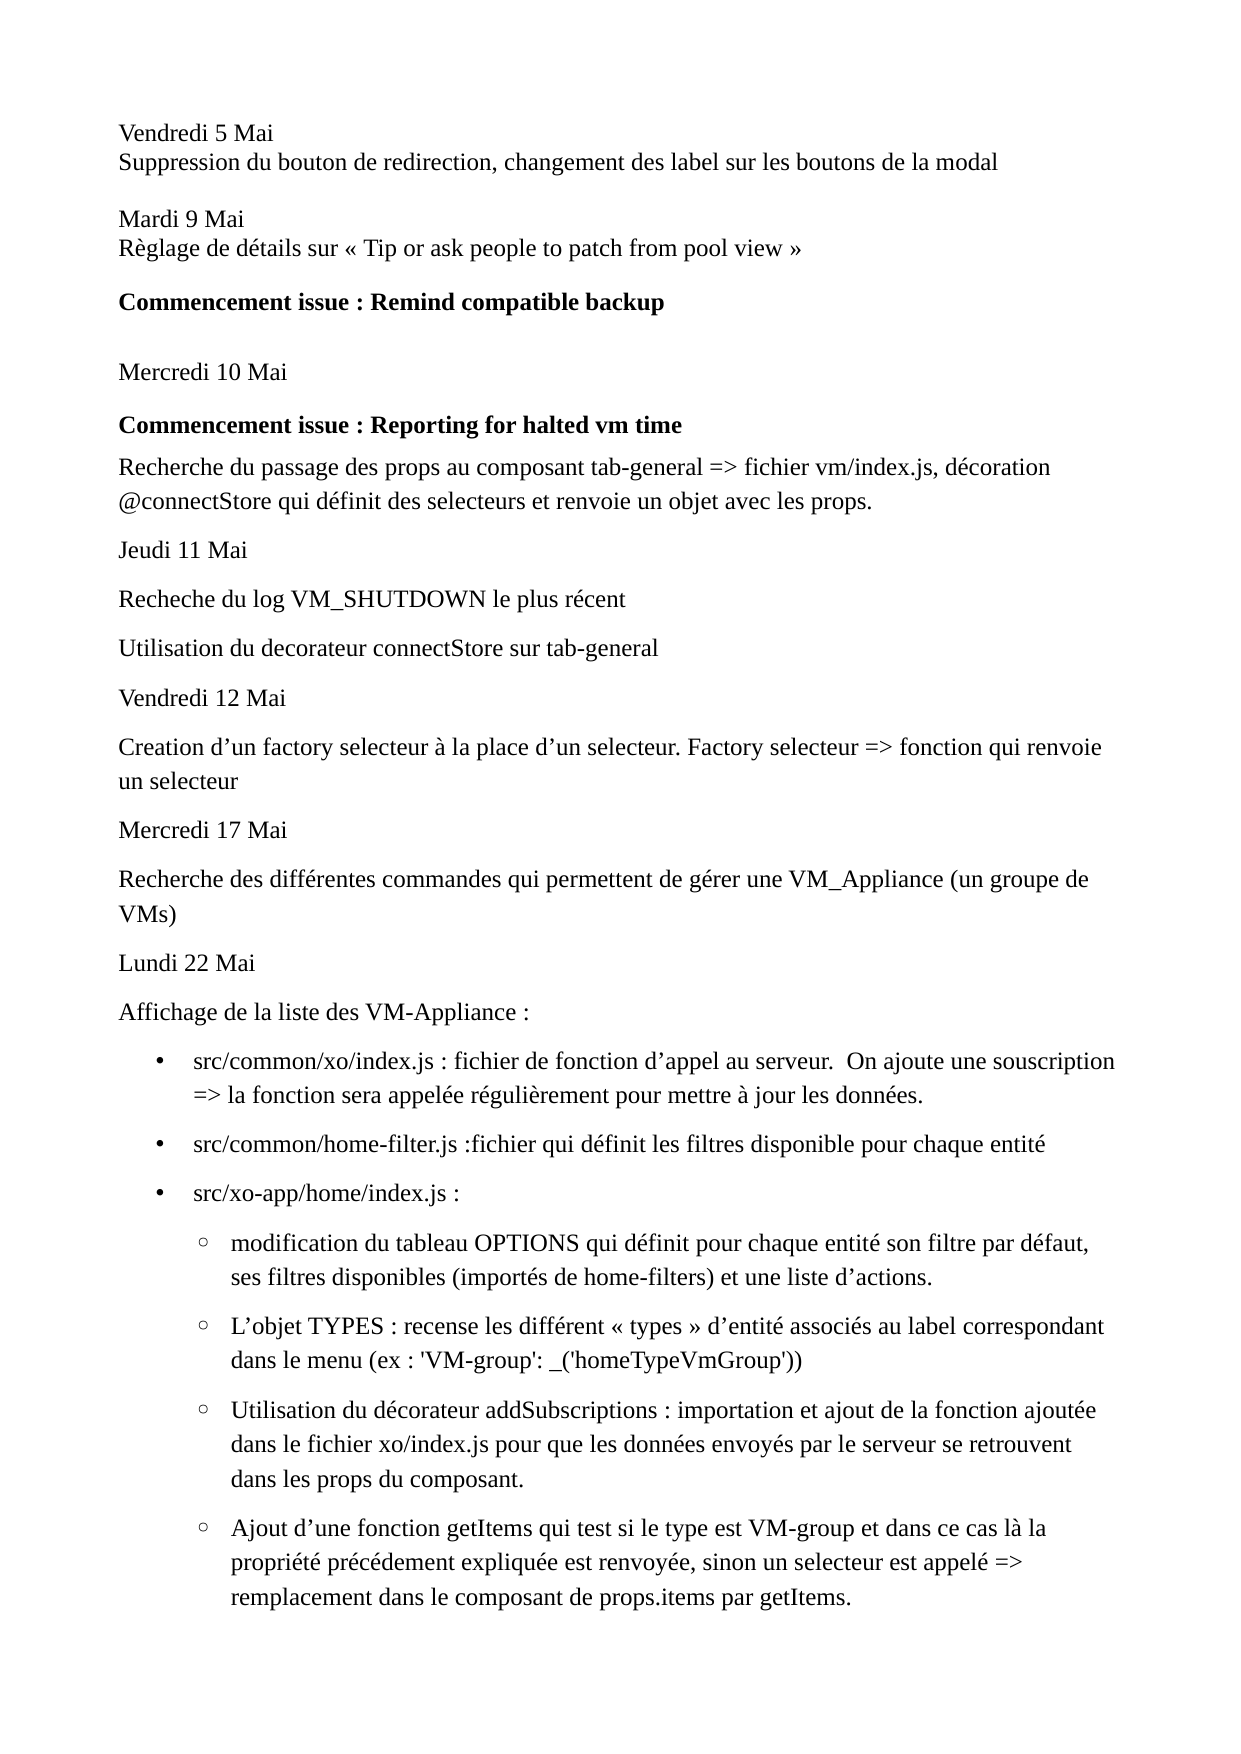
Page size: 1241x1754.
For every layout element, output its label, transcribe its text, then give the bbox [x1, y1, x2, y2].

text Règlage de détails sur « Tip or ask people to patch from pool view » [118, 233, 1122, 262]
text Lundi 22 Mai [118, 948, 1122, 977]
list Ajout d’une fonction getItems qui test si le type est VM-group et dans ce cas là la propriété précédement expliquée est renvoyée, sinon un selecteur est appelé => remplacement dans le composant de props.items par getItems. [193, 1513, 1122, 1610]
text Jeudi 11 Mai [118, 535, 1122, 564]
text Recherche du passage des props au composant tab-general => fichier vm/index.js, décoration @connectStore qui définit des selecteurs et renvoie un objet avec les props. [118, 452, 1122, 515]
text Vendredi 12 Mai [118, 683, 1122, 711]
list modification du tableau OPTIONS qui définit pour chaque entité son filtre par défaut, ses filtres disponibles (importés de home-filters) et une liste d’actions. [193, 1228, 1122, 1291]
text Suppression du bouton de redirection, changement des label sur les boutons de la modal [118, 147, 1122, 176]
text Mercredi 17 Mai [118, 815, 1122, 844]
list Utilisation du décorateur addSubscriptions : importation et ajout de la fonction ajoutée dans le fichier xo/index.js pour que les données envoyés par le serveur se retrouvent dans les props du composant. [193, 1395, 1122, 1492]
list L’objet TYPES : recense les différent « types » d’entité associés au label correspondant dans le menu (ex : 'VM-group': _('homeTypeVmGroup')) [193, 1311, 1122, 1374]
list src/common/home-filter.js :fichier qui définit les filtres disponible pour chaque entité [156, 1129, 1122, 1158]
list src/common/xo/index.js : fichier de fonction d’appel au serveur. On ajoute une souscription => la fonction sera appelée régulièrement pour mettre à jour les données. [156, 1046, 1122, 1109]
text Recheche du log VM_SHUTDOWN le plus récent [118, 584, 1122, 613]
text Utilisation du decorateur connectStore sur tab-general [118, 633, 1122, 662]
text Vendredi 5 Mai [118, 118, 1122, 147]
text Creation d’un factory selecteur à la place d’un selecteur. Factory selecteur => fonction qui renvoie un selecteur [118, 732, 1122, 795]
text Mardi 9 Mai [118, 204, 1122, 233]
subtitle Commencement issue : Reporting for halted vm time [118, 411, 1122, 439]
text Mercredi 10 Mai [118, 357, 1122, 386]
subtitle Commencement issue : Remind compatible backup [118, 287, 1122, 316]
list src/xo-app/home/index.js : [156, 1178, 1122, 1207]
text Affichage de la liste des VM-Appliance : [118, 997, 1122, 1026]
text Recherche des différentes commandes qui permettent de gérer une VM_Appliance (un groupe de VMs) [118, 864, 1122, 927]
